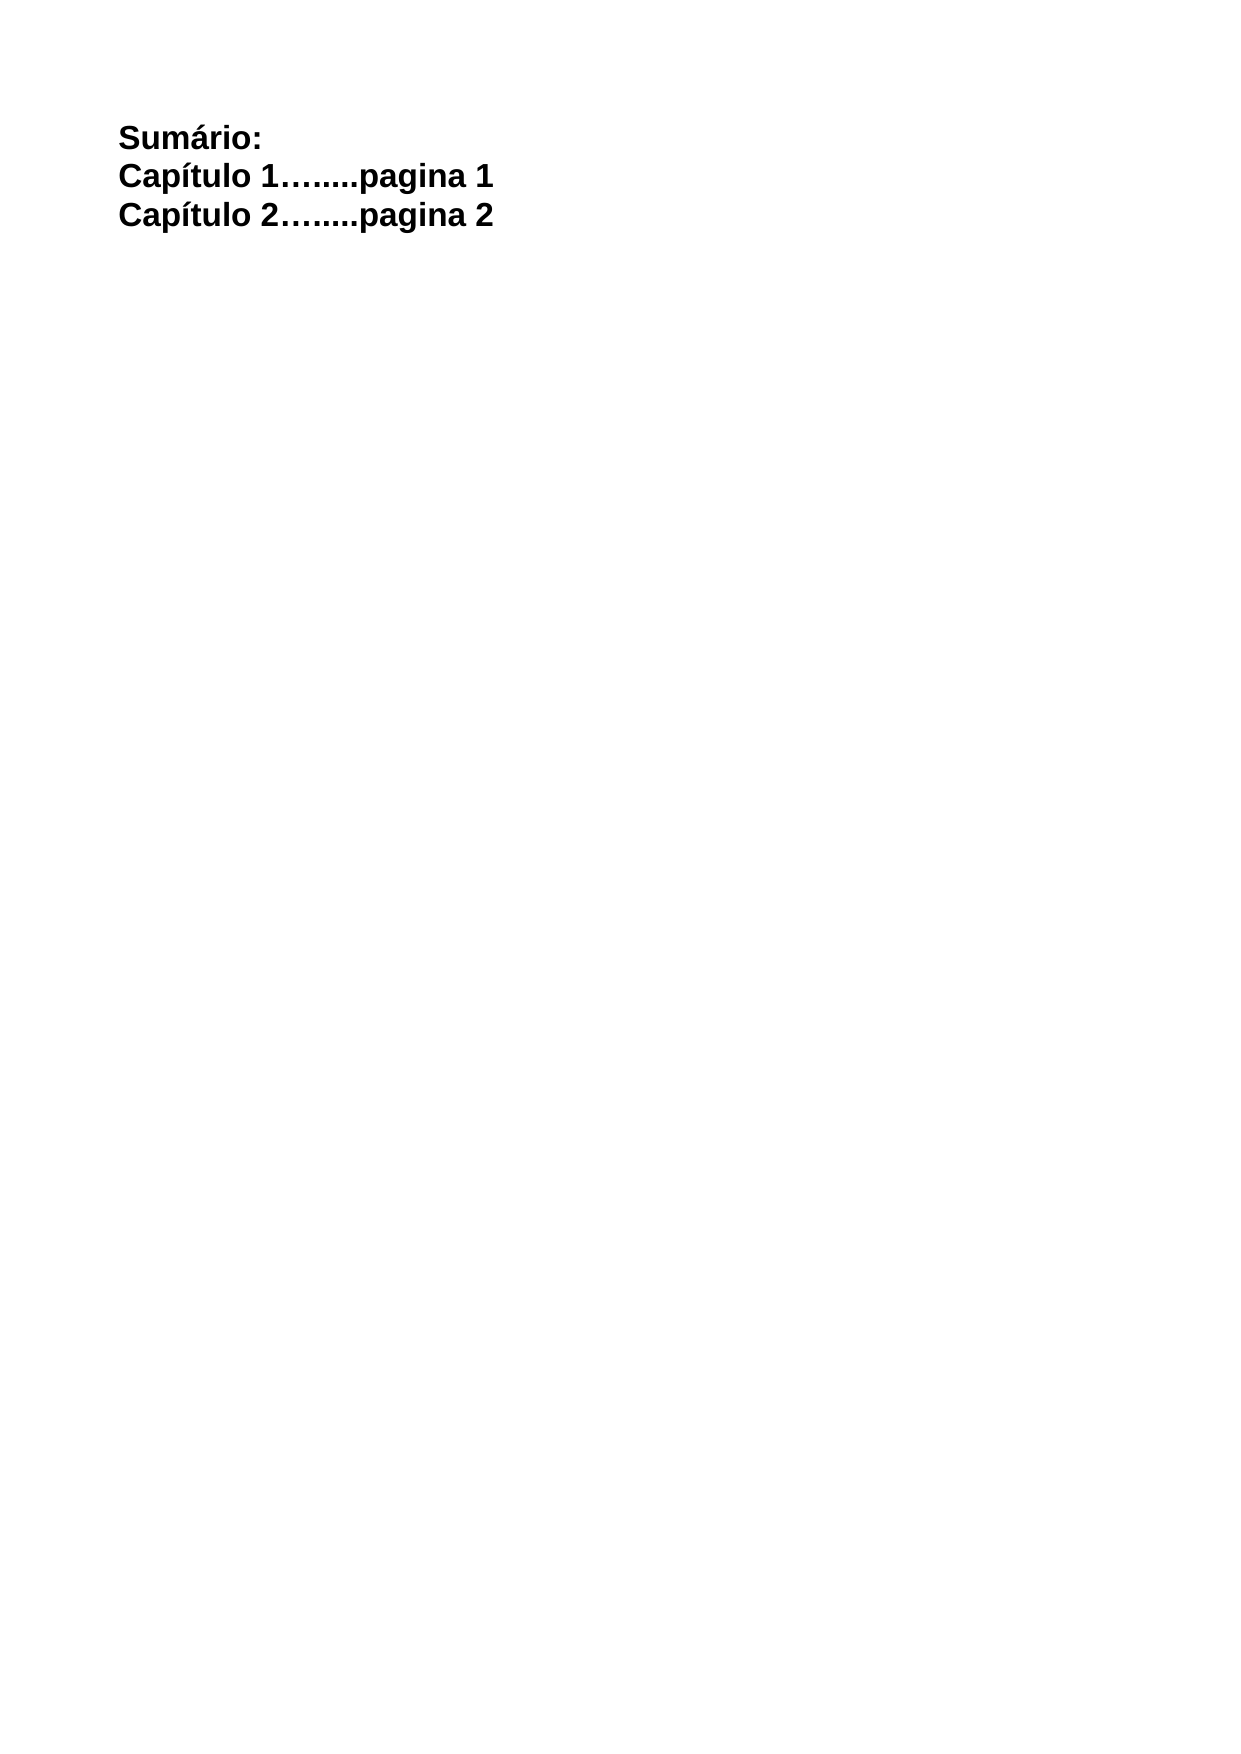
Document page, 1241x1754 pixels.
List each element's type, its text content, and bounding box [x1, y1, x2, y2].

text Capítulo 1….....pagina 1 [118, 157, 1122, 195]
text Capítulo 2….....pagina 2 [118, 195, 1122, 233]
text Sumário: [118, 118, 1122, 157]
